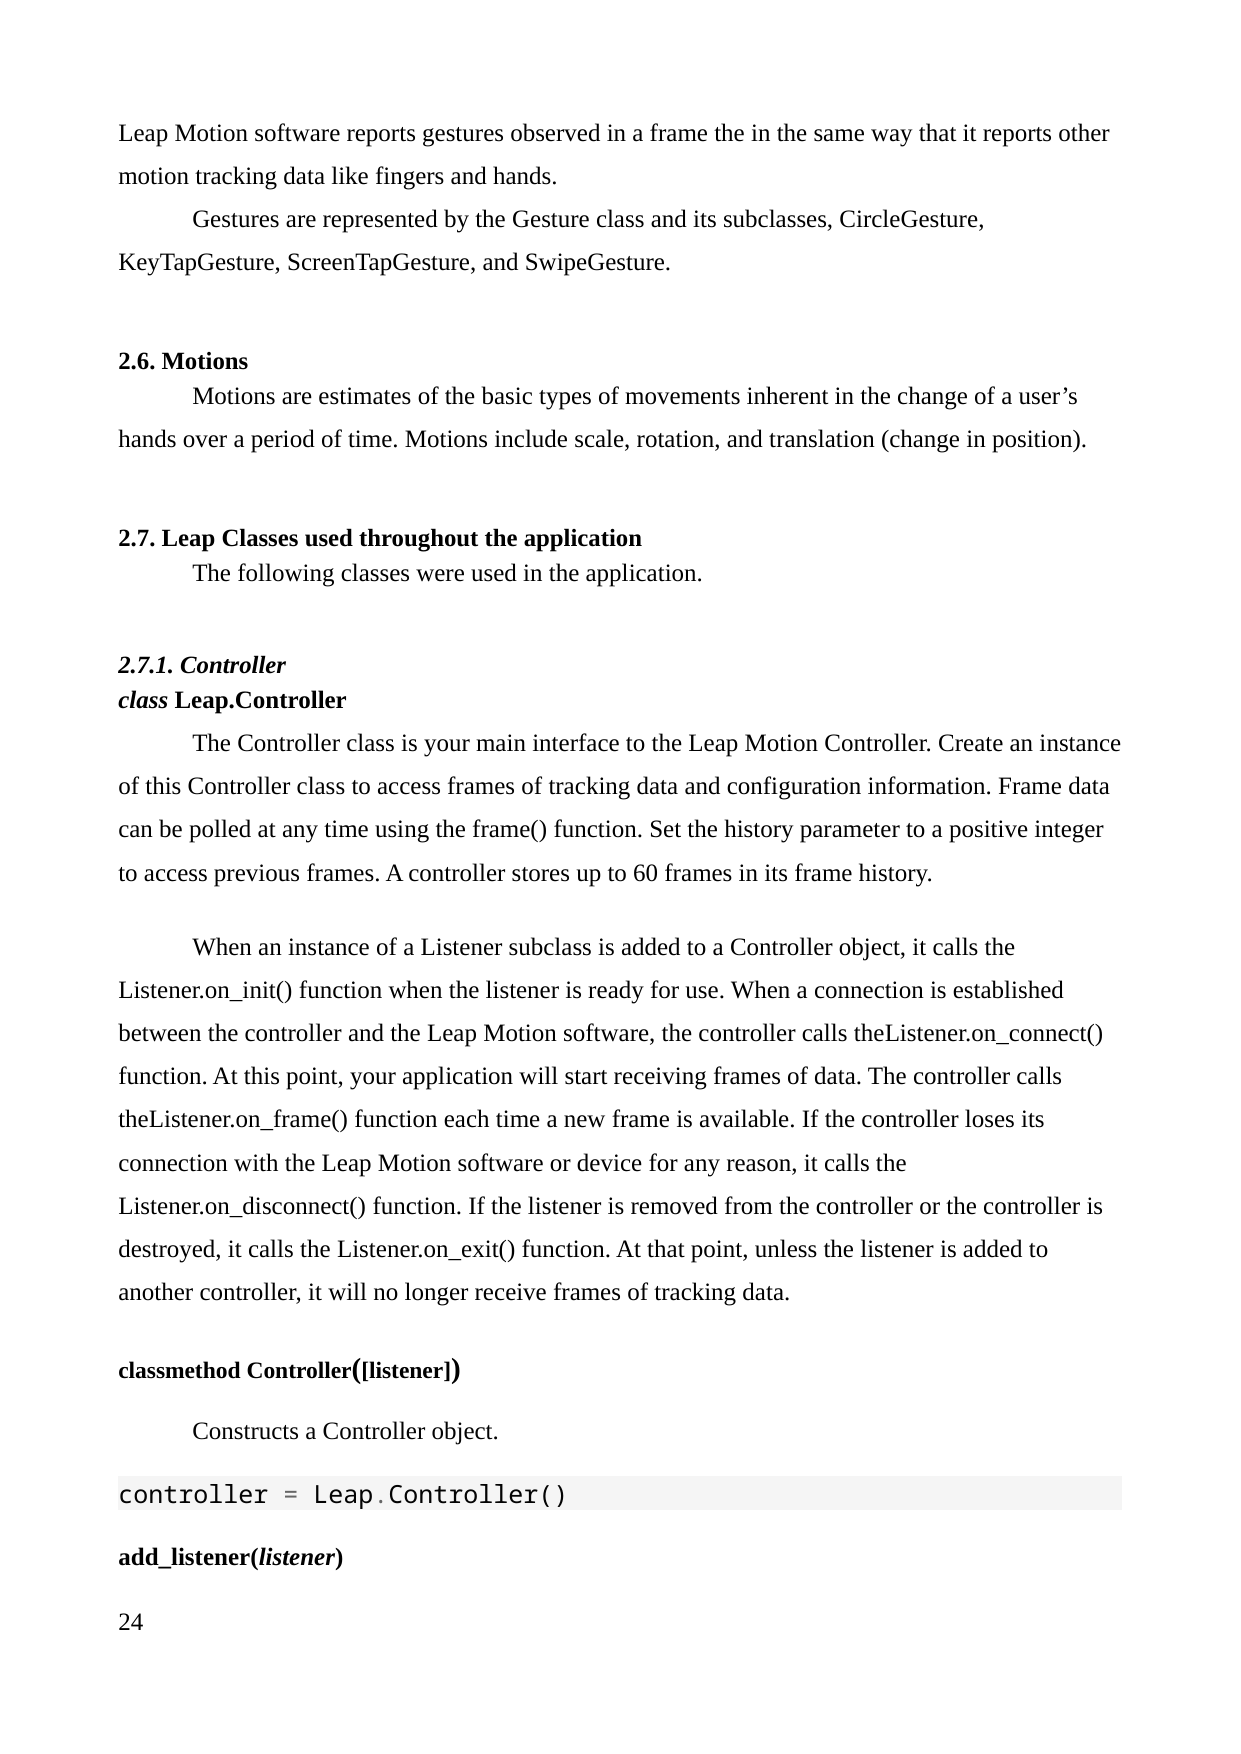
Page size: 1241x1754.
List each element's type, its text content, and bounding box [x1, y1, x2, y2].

text controller = Leap.Controller() [118, 1476, 1122, 1510]
subtitle 2.7.1. Controller [118, 650, 1122, 679]
subtitle 2.6. Motions [118, 346, 1122, 375]
subtitle add_listener(listener) [118, 1542, 1122, 1570]
text Motions are estimates of the basic types of movements inherent in the change of a user’s hands over a period of time. Motions include scale, rotation, and translation (change in position). [118, 381, 1122, 453]
subtitle class Leap.Controller [118, 685, 1122, 714]
text Leap Motion software reports gestures observed in a frame the in the same way that it reports other motion tracking data like fingers and hands. [118, 118, 1122, 190]
text The Controller class is your main interface to the Leap Motion Controller. Create an instance of this Controller class to access frames of tracking data and configuration information. Frame data can be polled at any time using the frame() function. Set the history parameter to a positive integer to access previous frames. A controller stores up to 60 frames in its frame history. [118, 728, 1122, 886]
text Constructs a Controller object. [118, 1416, 1122, 1445]
subtitle classmethod Controller([listener]) [118, 1351, 1122, 1385]
text When an instance of a Listener subclass is added to a Controller object, it calls the Listener.on_init() function when the listener is ready for use. When a connection is established between the controller and the Leap Motion software, the controller calls theListener.on_connect() function. At this point, your application will start receiving frames of data. The controller calls theListener.on_frame() function each time a new frame is available. If the controller loses its connection with the Leap Motion software or device for any reason, it calls the Listener.on_disconnect() function. If the listener is removed from the controller or the controller is destroyed, it calls the Listener.on_exit() function. At that point, unless the listener is added to another controller, it will no longer receive frames of tracking data. [118, 932, 1122, 1306]
text The following classes were used in the application. [118, 558, 1122, 587]
subtitle 2.7. Leap Classes used throughout the application [118, 523, 1122, 552]
text Gestures are represented by the Gesture class and its subclasses, CircleGesture, KeyTapGesture, ScreenTapGesture, and SwipeGesture. [118, 204, 1122, 276]
